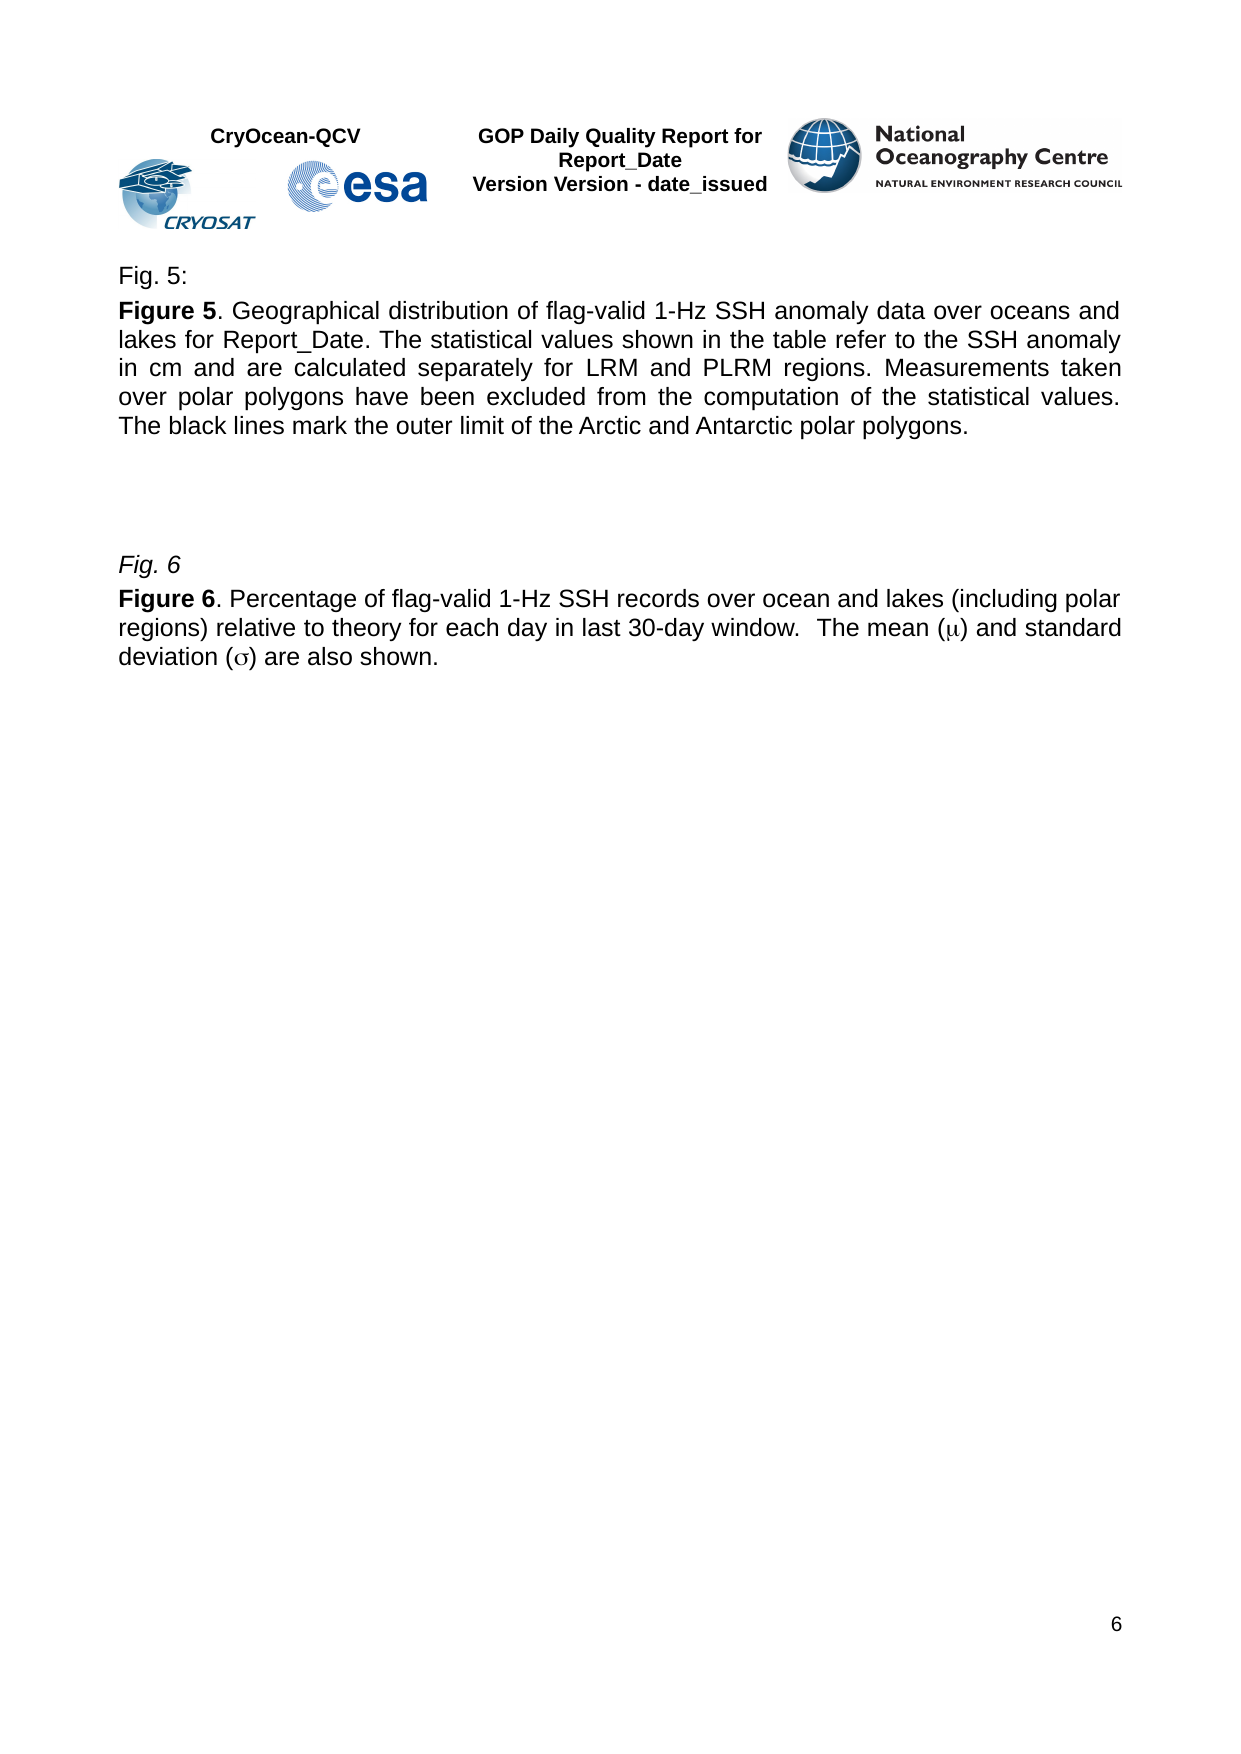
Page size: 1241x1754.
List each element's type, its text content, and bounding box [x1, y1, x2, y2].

picture [787, 118, 1123, 193]
picture [118, 159, 256, 229]
text Figure 5. Geographical distribution of flag-valid 1-Hz SSH anomaly data over oceans and lakes for Report_Date. The statistical values shown in the table refer to the SSH anomaly in cm and are calculated separately for LRM and PLRM regions. Measurements taken over polar polygons have been excluded from the computation of the statistical values. The black lines mark the outer limit of the Arctic and Antarctic polar polygons. [118, 296, 1122, 440]
text Figure 6. Percentage of flag-valid 1-Hz SSH records over ocean and lakes (including polar regions) relative to theory for each day in last 30-day window. The mean (μ) and standard deviation (σ) are also shown. [118, 584, 1122, 671]
text Fig. 6 [118, 550, 1122, 578]
picture [287, 159, 428, 212]
text Fig. 5: [118, 261, 1122, 290]
